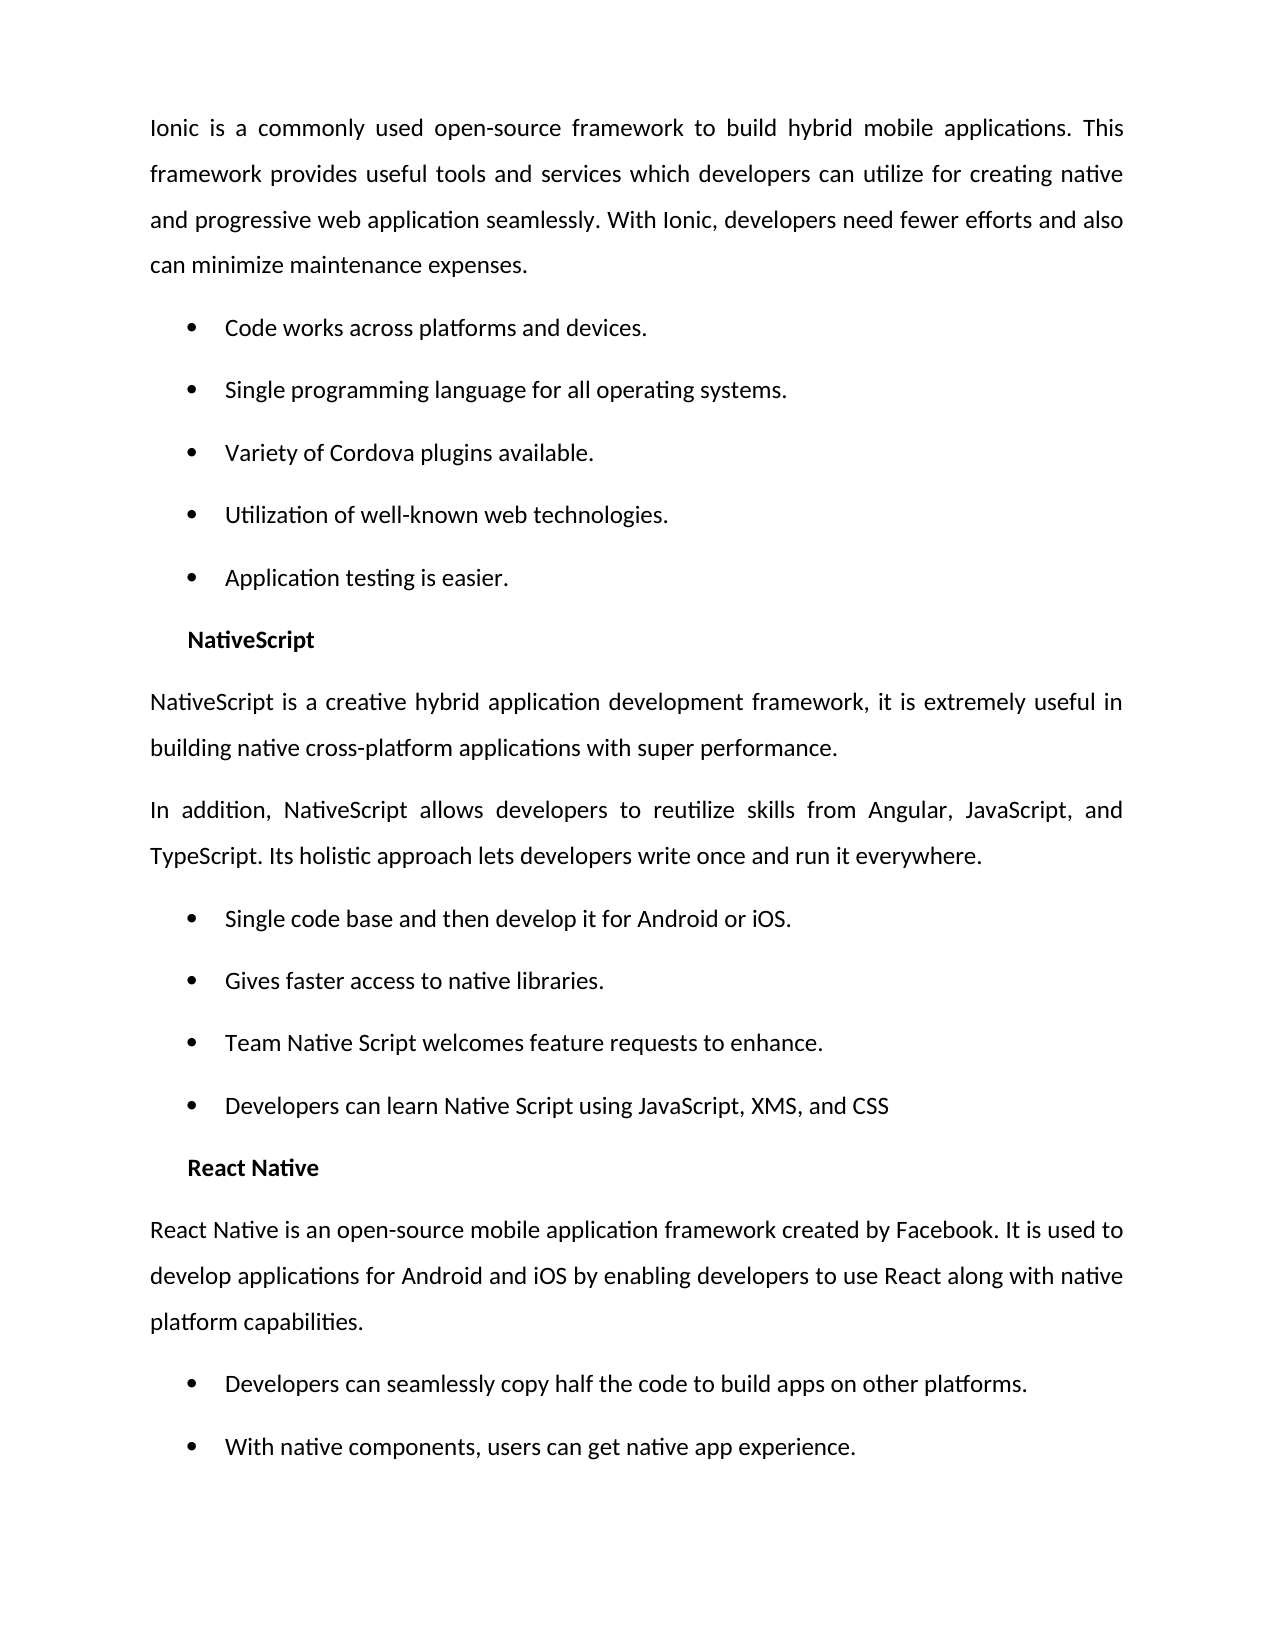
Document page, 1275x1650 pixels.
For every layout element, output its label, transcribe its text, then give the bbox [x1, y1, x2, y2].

text React Native [150, 1152, 1125, 1183]
text NativeScript is a creative hybrid application development framework, it is extremely useful in building native cross-platform applications with super performance. [150, 686, 1125, 763]
text React Native is an open-source mobile application framework created by Facebook. It is used to develop applications for Android and iOS by enabling developers to use React along with native platform capabilities. [150, 1215, 1125, 1337]
list With native components, users can get native app experience. [187, 1431, 1125, 1461]
list Utilization of well-known web technologies. [187, 499, 1125, 530]
list Developers can learn Native Script using JavaScript, XMS, and CSS [187, 1090, 1125, 1120]
list Gives faster access to native libraries. [187, 965, 1125, 996]
text In addition, NativeScript allows developers to reutilize skills from Angular, JavaScript, and TypeScript. Its holistic approach lets developers write once and run it everywhere. [150, 794, 1125, 871]
text Ionic is a commonly used open-source framework to build hybrid mobile applications. This framework provides useful tools and services which developers can utilize for creating native and progressive web application seamlessly. With Ionic, developers need fewer efforts and also can minimize maintenance expenses. [150, 112, 1125, 280]
list Application testing is easier. [187, 562, 1125, 592]
list Code works across platforms and devices. [187, 312, 1125, 343]
list Developers can seamlessly copy half the code to build apps on other platforms. [187, 1368, 1125, 1399]
list Team Native Script welcomes feature requests to enhance. [187, 1027, 1125, 1058]
text NativeScript [150, 624, 1125, 654]
list Single code base and then develop it for Android or iOS. [187, 903, 1125, 933]
list Single programming language for all operating systems. [187, 374, 1125, 405]
list Variety of Cordova plugins available. [187, 437, 1125, 467]
